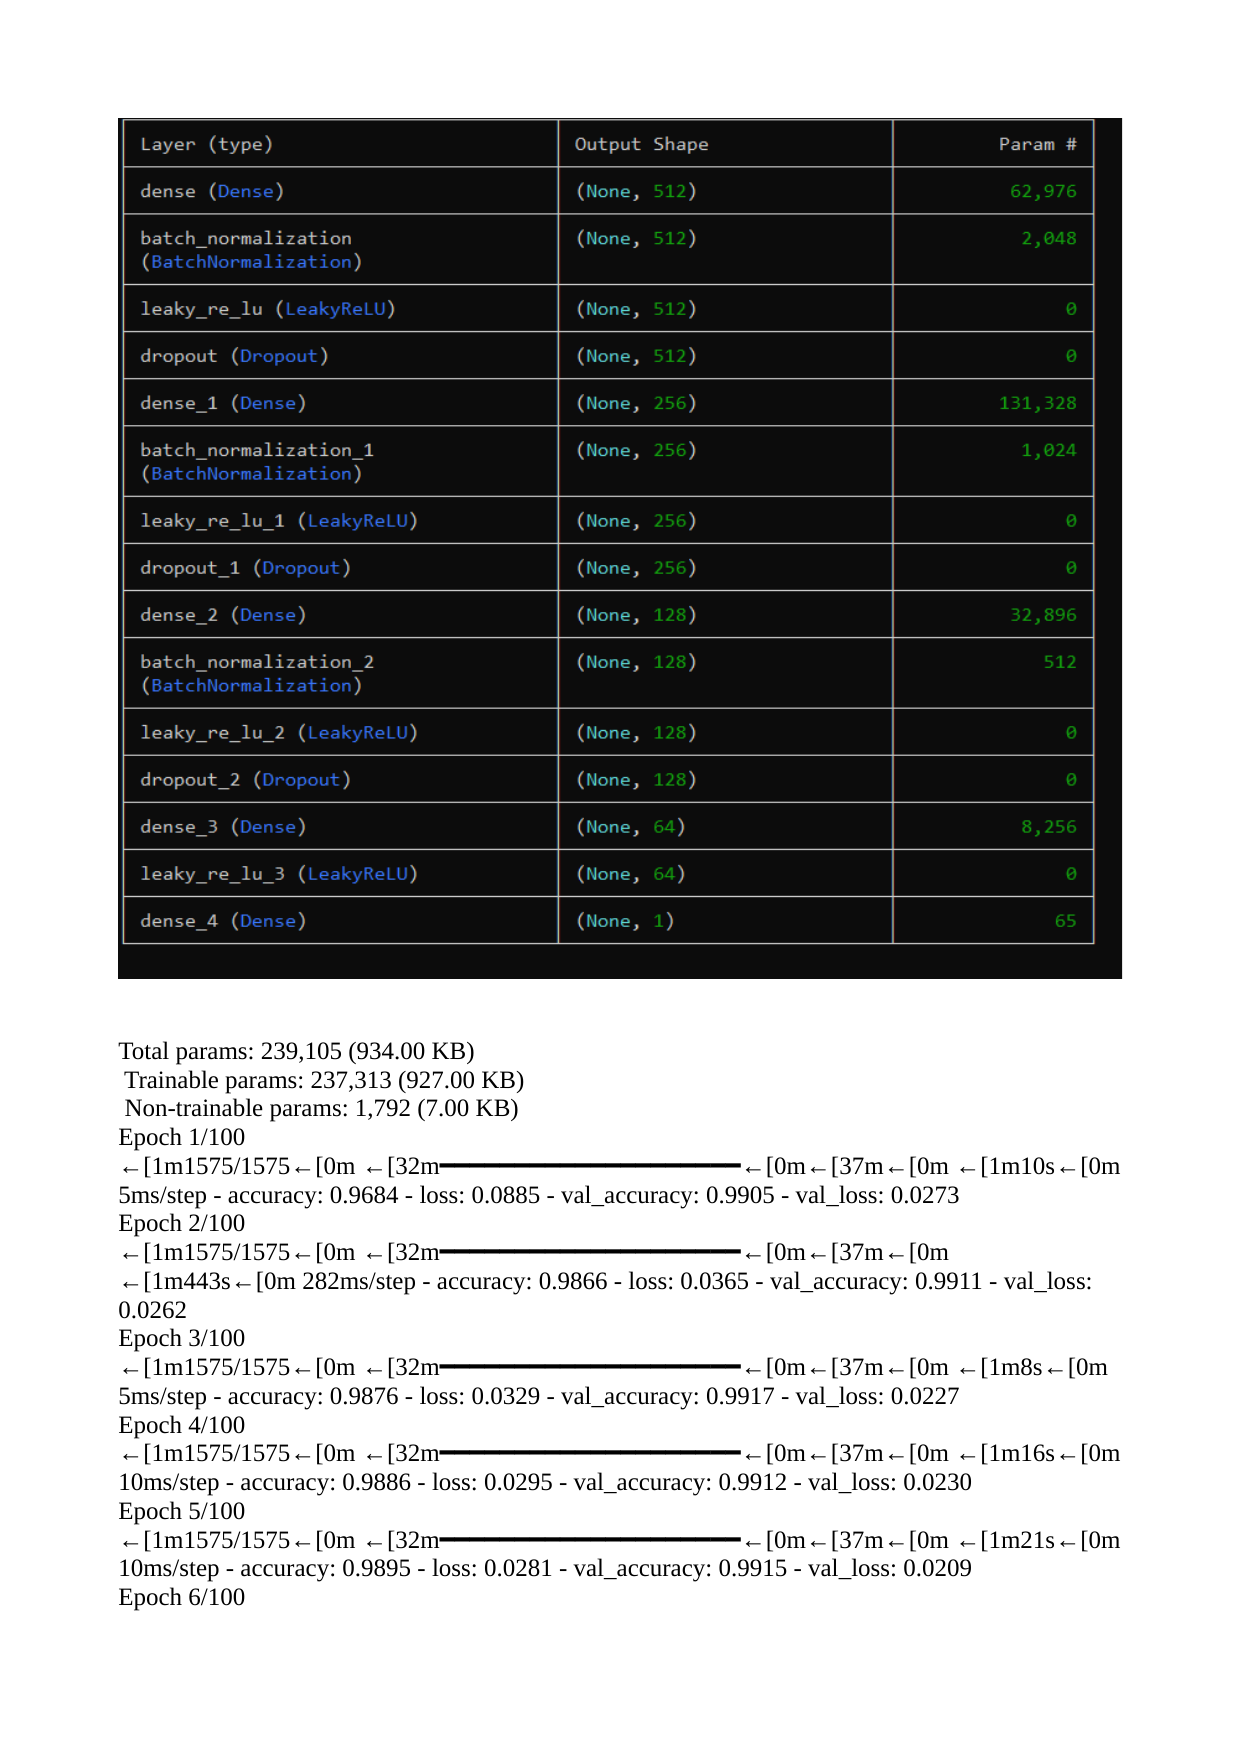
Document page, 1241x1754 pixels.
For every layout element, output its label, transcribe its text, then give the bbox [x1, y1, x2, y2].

text Epoch 2/100 [118, 1208, 1122, 1237]
text ←[1m1575/1575←[0m ←[32m━━━━━━━━━━━━━━━━━━━━←[0m←[37m←[0m ←[1m21s←[0m 10ms/step - accuracy: 0.9895 - loss: 0.0281 - val_accuracy: 0.9915 - val_loss: 0.0209 [118, 1525, 1122, 1582]
text ←[1m1575/1575←[0m ←[32m━━━━━━━━━━━━━━━━━━━━←[0m←[37m←[0m ←[1m16s←[0m 10ms/step - accuracy: 0.9886 - loss: 0.0295 - val_accuracy: 0.9912 - val_loss: 0.0230 [118, 1438, 1122, 1496]
text Epoch 1/100 [118, 1122, 1122, 1151]
text Epoch 6/100 [118, 1582, 1122, 1611]
text ←[1m1575/1575←[0m ←[32m━━━━━━━━━━━━━━━━━━━━←[0m←[37m←[0m ←[1m443s←[0m 282ms/step - accuracy: 0.9866 - loss: 0.0365 - val_accuracy: 0.9911 - val_loss: 0.0262 [118, 1237, 1122, 1323]
picture [118, 118, 1123, 979]
text Epoch 3/100 [118, 1323, 1122, 1352]
text Trainable params: 237,313 (927.00 KB) [118, 1065, 1122, 1093]
text Epoch 4/100 [118, 1410, 1122, 1438]
text ←[1m1575/1575←[0m ←[32m━━━━━━━━━━━━━━━━━━━━←[0m←[37m←[0m ←[1m10s←[0m 5ms/step - accuracy: 0.9684 - loss: 0.0885 - val_accuracy: 0.9905 - val_loss: 0.0273 [118, 1151, 1122, 1208]
text Non-trainable params: 1,792 (7.00 KB) [118, 1093, 1122, 1122]
text Total params: 239,105 (934.00 KB) [118, 1036, 1122, 1065]
text ←[1m1575/1575←[0m ←[32m━━━━━━━━━━━━━━━━━━━━←[0m←[37m←[0m ←[1m8s←[0m 5ms/step - accuracy: 0.9876 - loss: 0.0329 - val_accuracy: 0.9917 - val_loss: 0.0227 [118, 1352, 1122, 1410]
text Epoch 5/100 [118, 1496, 1122, 1525]
